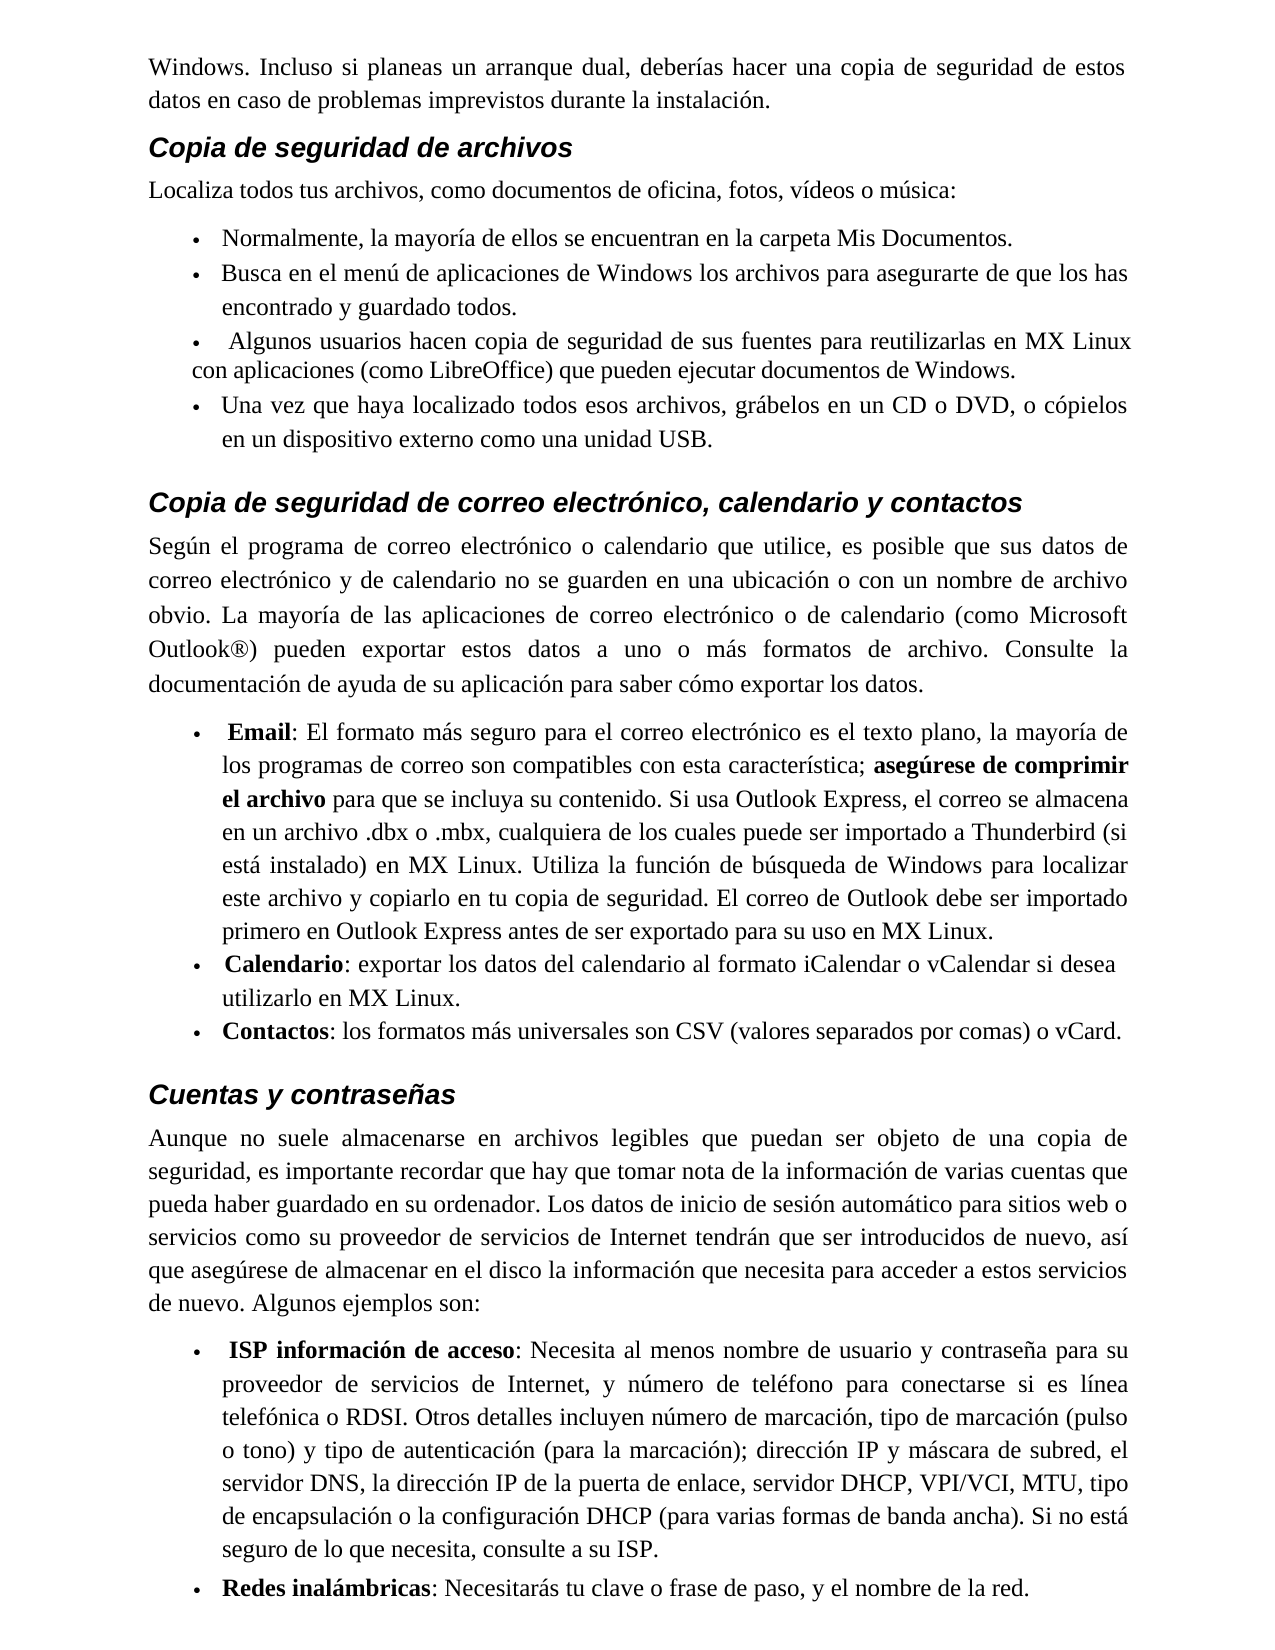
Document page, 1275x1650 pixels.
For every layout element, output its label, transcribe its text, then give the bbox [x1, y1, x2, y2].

text • Busca en el menú de aplicaciones de Windows los archivos para asegurarte de que los has encontrado y guardado todos. [192, 258, 1129, 321]
text • Una vez que haya localizado todos esos archivos, grábelos en un CD o DVD, o cópielos en un dispositivo externo como una unidad USB. [192, 390, 1129, 453]
text Según el programa de correo electrónico o calendario que utilice, es posible que sus datos de correo electrónico y de calendario no se guarden en una ubicación o con un nombre de archivo obvio. La mayoría de las aplicaciones de correo electrónico o de calendario (como Microsoft Outlook®) pueden exportar estos datos a uno o más formatos de archivo. Consulte la documentación de ayuda de su aplicación para saber cómo exportar los datos. [148, 531, 1129, 698]
text • Algunos usuarios hacen copia de seguridad de sus fuentes para reutilizarlas en MX Linux con aplicaciones (como LibreOffice) que pueden ejecutar documentos de Windows. [192, 326, 1133, 384]
text Aunque no suele almacenarse en archivos legibles que puedan ser objeto de una copia de seguridad, es importante recordar que hay que tomar nota de la información de varias cuentas que pueda haber guardado en su ordenador. Los datos de inicio de sesión automático para sitios web o servicios como su proveedor de servicios de Internet tendrán que ser introducidos de nuevo, así que asegúrese de almacenar en el disco la información que necesita para acceder a estos servicios de nuevo. Algunos ejemplos son: [148, 1123, 1129, 1317]
text • ISP información de acceso: Necesita al menos nombre de usuario y contraseña para su proveedor de servicios de Internet, y número de teléfono para conectarse si es línea telefónica o RDSI. Otros detalles incluyen número de marcación, tipo de marcación (pulso o tono) y tipo de autenticación (para la marcación); dirección IP y máscara de subred, el servidor DNS, la dirección IP de la puerta de enlace, servidor DHCP, VPI/VCI, MTU, tipo de encapsulación o la configuración DHCP (para varias formas de banda ancha). Si no está seguro de lo que necesita, consulte a su ISP. [192, 1336, 1129, 1563]
text • Email: El formato más seguro para el correo electrónico es el texto plano, la mayoría de los programas de correo son compatibles con esta característica; asegúrese de comprimir el archivo para que se incluya su contenido. Si usa Outlook Express, el correo se almacena en un archivo .dbx o .mbx, cualquiera de los cuales puede ser importado a Thunderbird (si está instalado) en MX Linux. Utiliza la función de búsqueda de Windows para localizar este archivo y copiarlo en tu copia de seguridad. El correo de Outlook debe ser importado primero en Outlook Express antes de ser exportado para su uso en MX Linux. [192, 717, 1129, 944]
text Cuentas y contraseñas [148, 1078, 1133, 1110]
text Localiza todos tus archivos, como documentos de oficina, fotos, vídeos o música: [148, 176, 1133, 204]
text • Calendario: exportar los datos del calendario al formato iCalendar o vCalendar si desea utilizarlo en MX Linux. [192, 949, 1117, 1011]
text Copia de seguridad de correo electrónico, calendario y contactos [148, 486, 1133, 518]
text • Normalmente, la mayoría de ellos se encuentran en la carpeta Mis Documentos. [192, 223, 1133, 253]
text • Redes inalámbricas: Necesitarás tu clave o frase de paso, y el nombre de la red. [192, 1573, 1133, 1602]
text Windows. Incluso si planeas un arranque dual, deberías hacer una copia de seguridad de estos datos en caso de problemas imprevistos durante la instalación. [148, 52, 1126, 114]
text Copia de seguridad de archivos [148, 131, 1133, 163]
text • Contactos: los formatos más universales son CSV (valores separados por comas) o vCard. [192, 1016, 1133, 1046]
